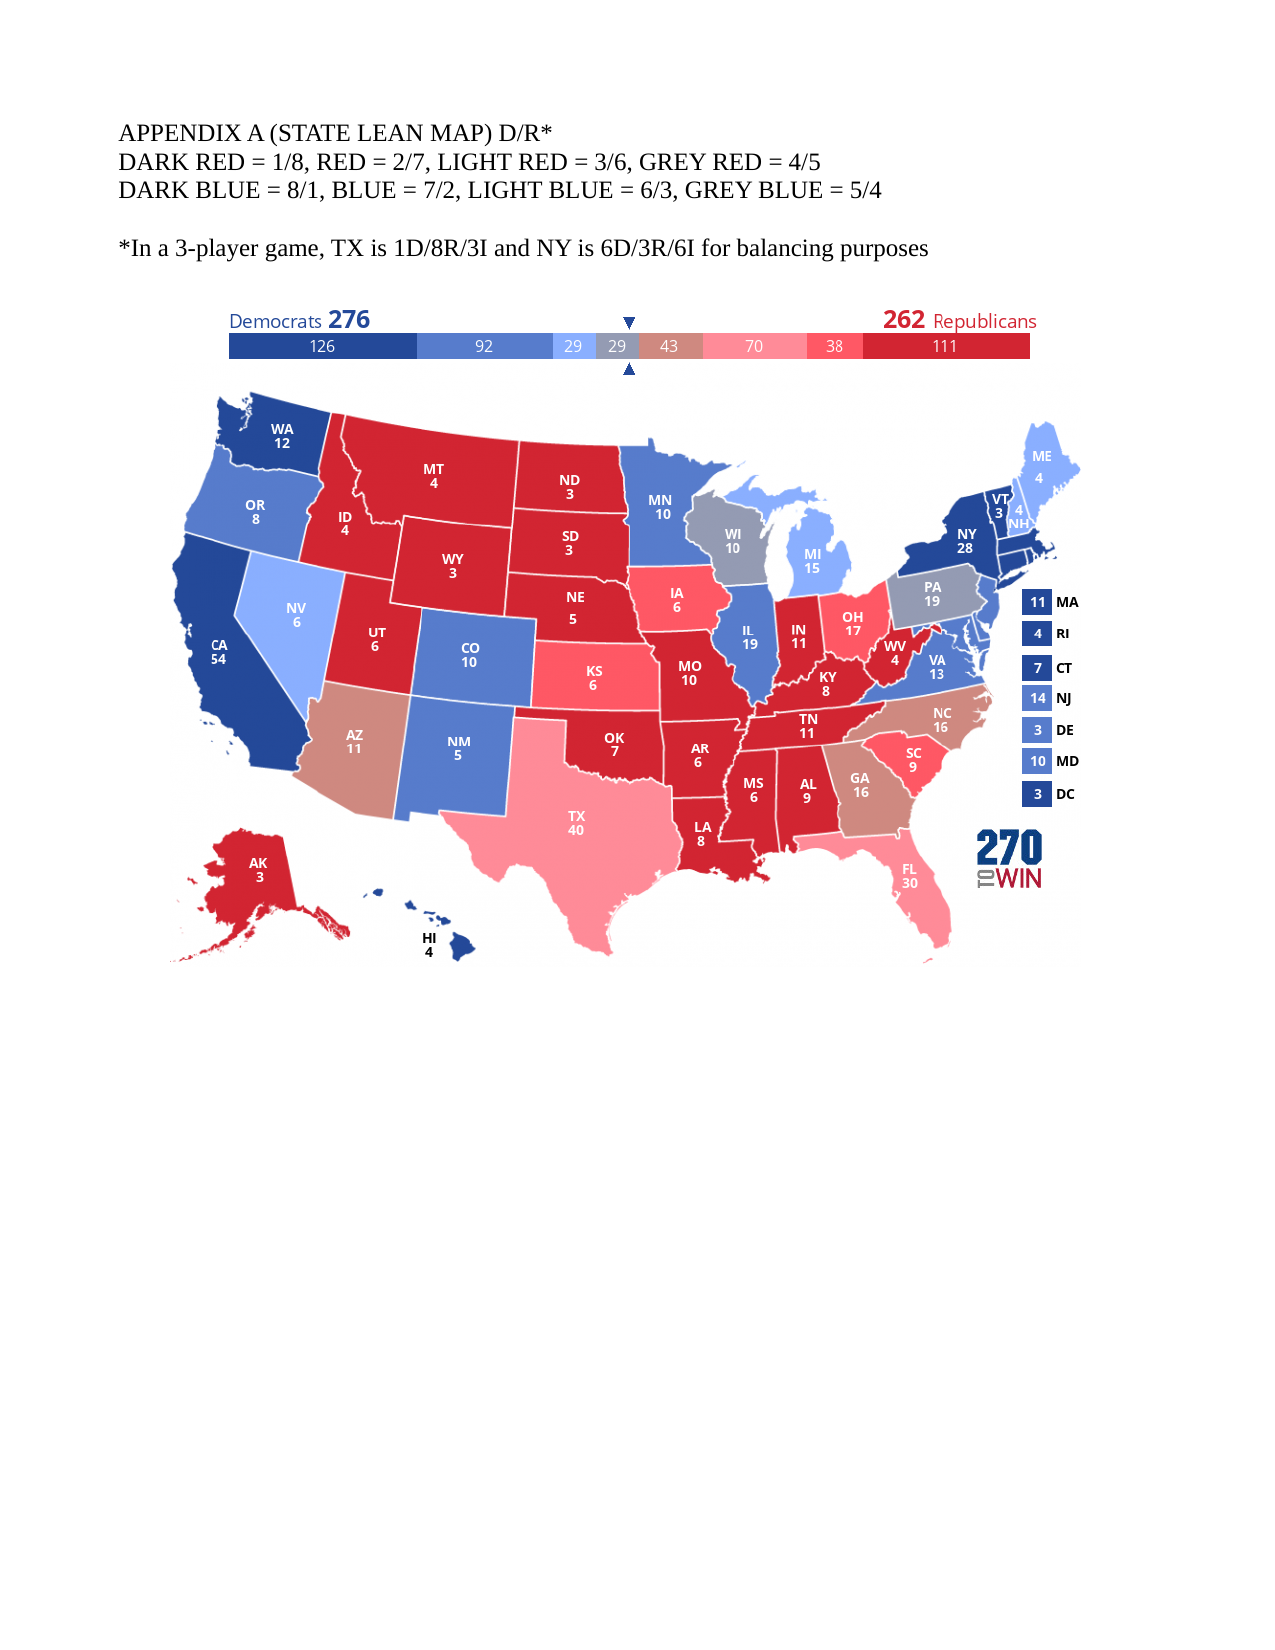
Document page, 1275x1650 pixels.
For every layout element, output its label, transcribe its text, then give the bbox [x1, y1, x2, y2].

picture [110, 304, 1149, 967]
text DARK BLUE = 8/1, BLUE = 7/2, LIGHT BLUE = 6/3, GREY BLUE = 5/4 [118, 176, 1157, 204]
text APPENDIX A (STATE LEAN MAP) D/R* [118, 118, 1157, 147]
text DARK RED = 1/8, RED = 2/7, LIGHT RED = 3/6, GREY RED = 4/5 [118, 147, 1157, 176]
text *In a 3-player game, TX is 1D/8R/3I and NY is 6D/3R/6I for balancing purposes [118, 233, 1157, 262]
